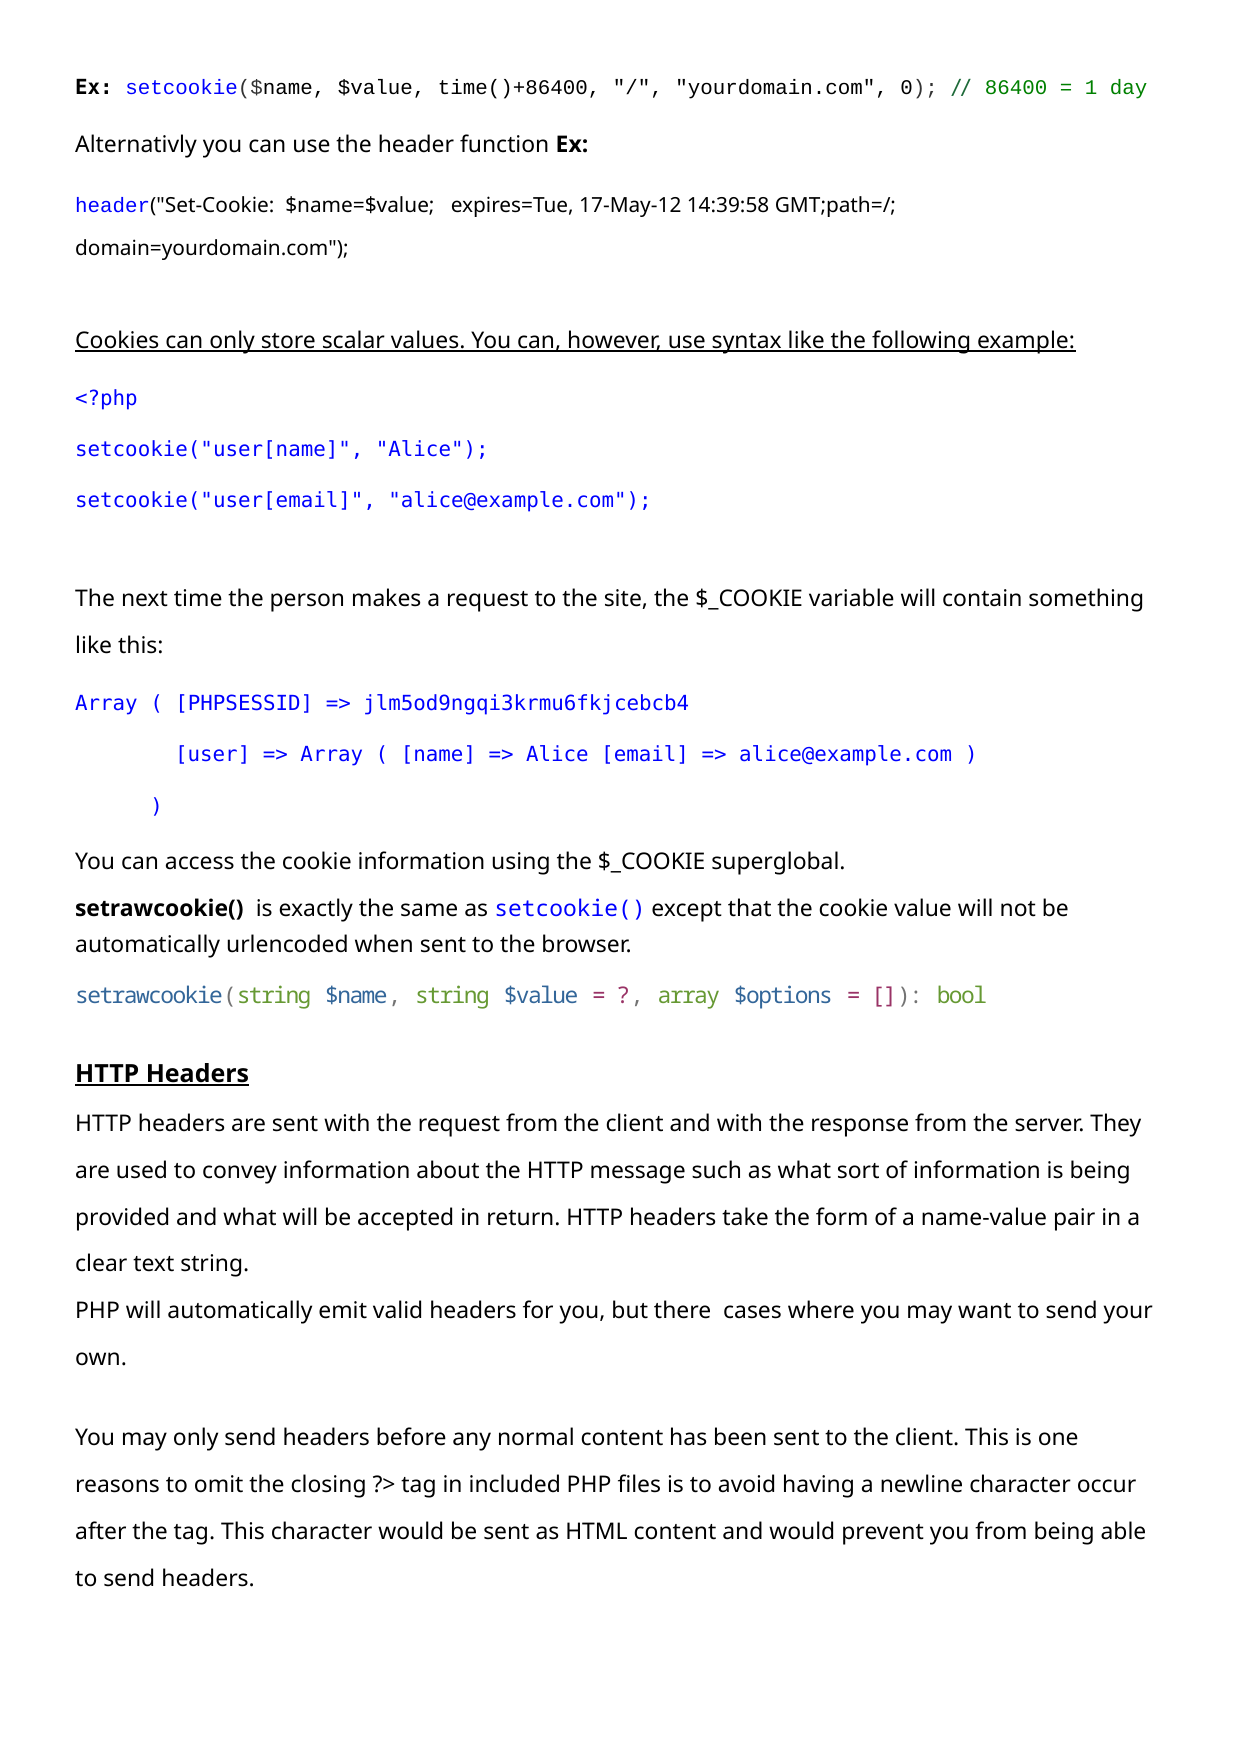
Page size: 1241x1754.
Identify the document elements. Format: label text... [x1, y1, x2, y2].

text The next time the person makes a request to the site, the $_COOKIE variable will contain something like this: [75, 582, 1166, 660]
text setcookie("user[email]", "alice@example.com"); [75, 488, 1166, 512]
text You can access the cookie information using the $_COOKIE superglobal. [75, 845, 1166, 876]
text Alternativly you can use the header function Ex: [75, 128, 1166, 160]
text setcookie("user[name]", "Alice"); [75, 437, 1166, 461]
text PHP will automatically emit valid headers for you, but there cases where you may want to send your own. [75, 1294, 1166, 1372]
text Array ( [PHPSESSID] => jlm5od9ngqi3krmu6fkjcebcb4 [75, 691, 1166, 715]
text HTTP Headers [75, 1056, 1166, 1090]
text You may only send headers before any normal content has been sent to the client. This is one reasons to omit the closing ?> tag in included PHP files is to avoid having a newline character occur after the tag. This character would be sent as HTML content and would prevent you from being able to send headers. [75, 1421, 1166, 1593]
text header("Set-Cookie: $name=$value; expires=Tue, 17-May-12 14:39:58 GMT;path=/; domain=yourdomain.com"); [75, 190, 1166, 261]
text [user] => Array ( [name] => Alice [email] => alice@example.com ) [75, 742, 1166, 767]
text Ex: setcookie($name, $value, time()+86400, "/", "yourdomain.com", 0); // 86400 = 1 day [75, 75, 1166, 101]
text setrawcookie(string $name, string $value = ?, array $options = []): bool [75, 979, 1166, 1010]
text ) [75, 794, 1166, 818]
text <?php [75, 386, 1166, 410]
text Cookies can only store scalar values. You can, however, use syntax like the following example: [75, 324, 1166, 355]
text setrawcookie() is exactly the same as setcookie() except that the cookie value will not be automatically urlencoded when sent to the browser. [75, 892, 1166, 959]
text HTTP headers are sent with the request from the client and with the response from the server. They are used to convey information about the HTTP message such as what sort of information is being provided and what will be accepted in return. HTTP headers take the form of a name-value pair in a clear text string. [75, 1107, 1166, 1279]
